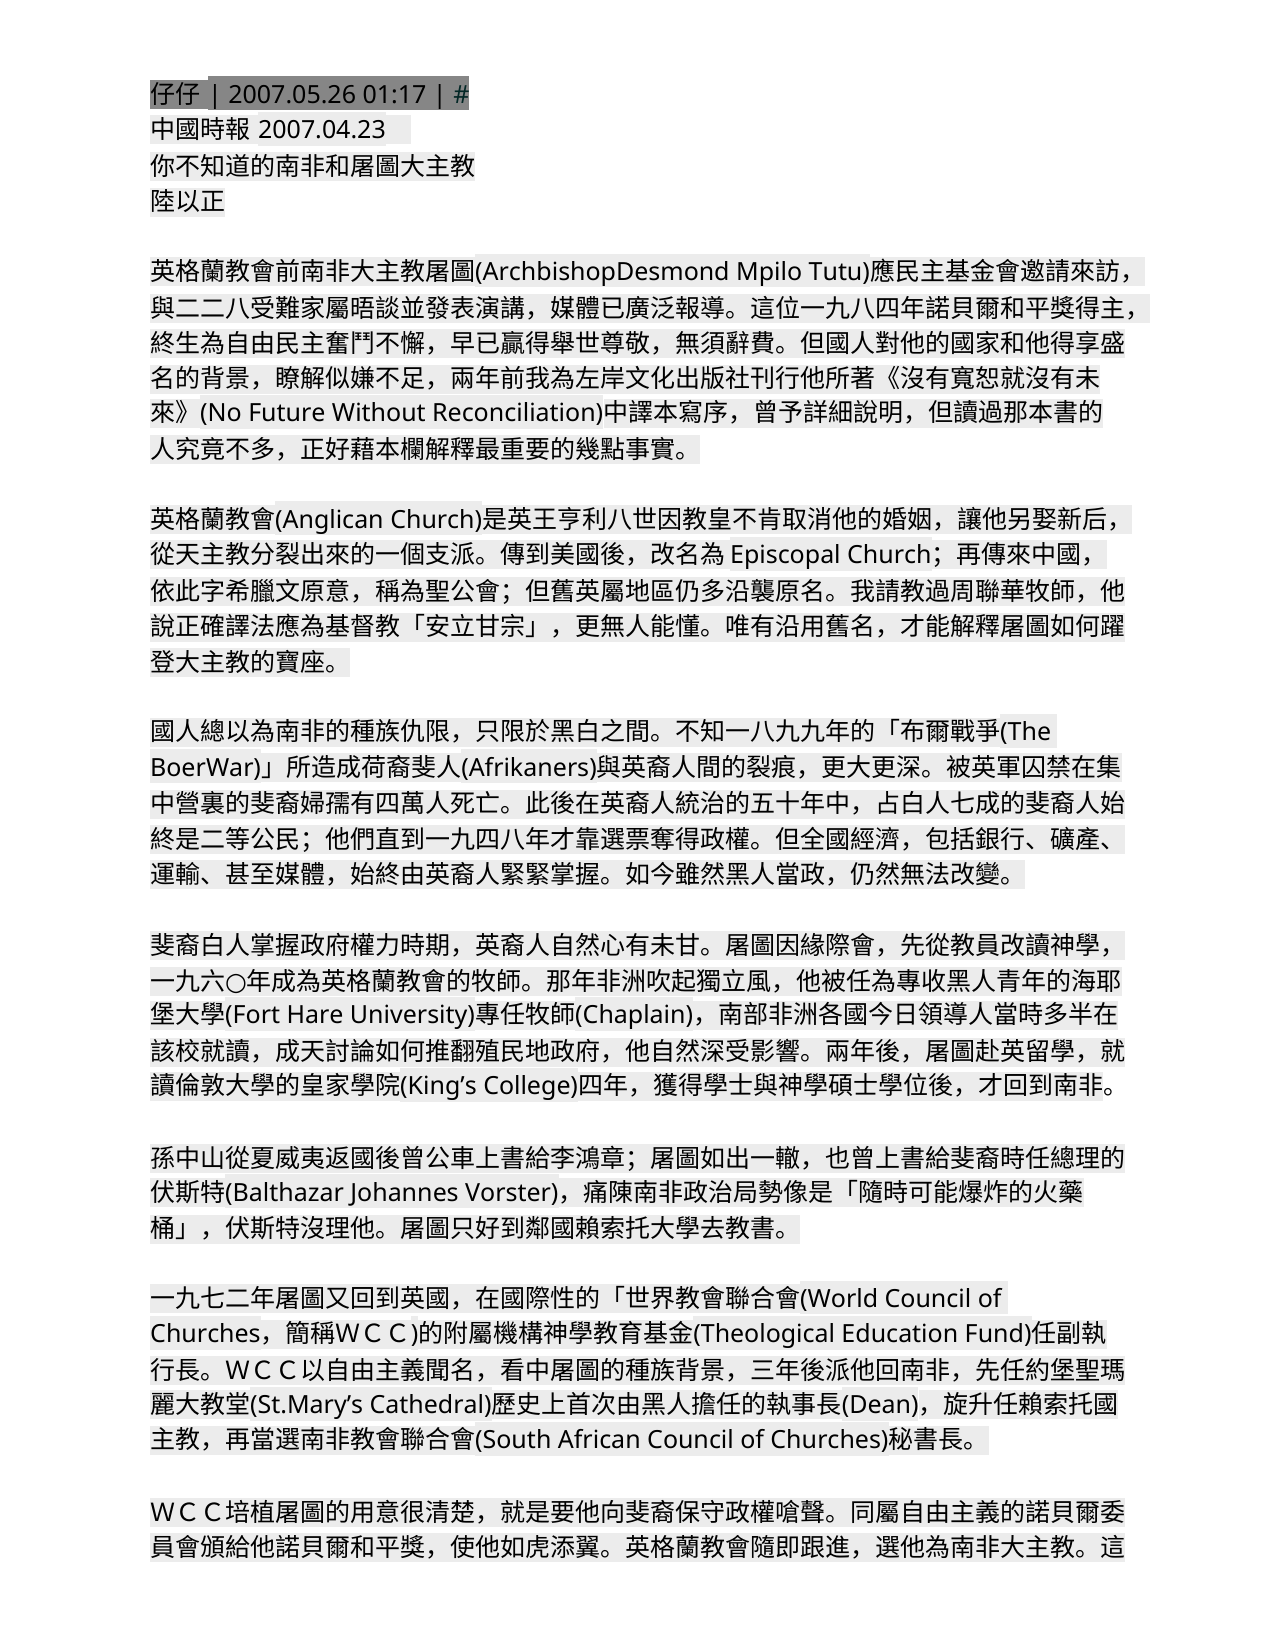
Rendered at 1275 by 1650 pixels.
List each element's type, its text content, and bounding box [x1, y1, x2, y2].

text 中國時報 2007.04.23 你不知道的南非和屠圖大主教 陸以正 英格蘭教會前南非大主教屠圖(ArchbishopDesmond Mpilo Tutu)應民主基金會邀請來訪，與二二八受難家屬晤談並發表演講，媒體已廣泛報導。這位一九八四年諾貝爾和平獎得主，終生為自由民主奮鬥不懈，早已贏得舉世尊敬，無須辭費。但國人對他的國家和他得享盛名的背景，瞭解似嫌不足，兩年前我為左岸文化出版社刊行他所著《沒有寬恕就沒有未來》(No Future Without Reconciliation)中譯本寫序，曾予詳細說明，但讀過那本書的人究竟不多，正好藉本欄解釋最重要的幾點事實。 英格蘭教會(Anglican Church)是英王亨利八世因教皇不肯取消他的婚姻，讓他另娶新后，從天主教分裂出來的一個支派。傳到美國後，改名為Episcopal Church；再傳來中國，依此字希臘文原意，稱為聖公會；但舊英屬地區仍多沿襲原名。我請教過周聯華牧師，他說正確譯法應為基督教「安立甘宗」，更無人能懂。唯有沿用舊名，才能解釋屠圖如何躍登大主教的寶座。 國人總以為南非的種族仇限，只限於黑白之間。不知一八九九年的「布爾戰爭(The BoerWar)」所造成荷裔斐人(Afrikaners)與英裔人間的裂痕，更大更深。被英軍囚禁在集中營裏的斐裔婦孺有四萬人死亡。此後在英裔人統治的五十年中，占白人七成的斐裔人始終是二等公民；他們直到一九四八年才靠選票奪得政權。但全國經濟，包括銀行、礦產、運輸、甚至媒體，始終由英裔人緊緊掌握。如今雖然黑人當政，仍然無法改變。 斐裔白人掌握政府權力時期，英裔人自然心有未甘。屠圖因緣際會，先從教員改讀神學，一九六○年成為英格蘭教會的牧師。那年非洲吹起獨立風，他被任為專收黑人青年的海耶堡大學(Fort Hare University)專任牧師(Chaplain)，南部非洲各國今日領導人當時多半在該校就讀，成天討論如何推翻殖民地政府，他自然深受影響。兩年後，屠圖赴英留學，就讀倫敦大學的皇家學院(King’s College)四年，獲得學士與神學碩士學位後，才回到南非。 孫中山從夏威夷返國後曾公車上書給李鴻章；屠圖如出一轍，也曾上書給斐裔時任總理的伏斯特(Balthazar Johannes Vorster)，痛陳南非政治局勢像是「隨時可能爆炸的火藥桶」，伏斯特沒理他。屠圖只好到鄰國賴索托大學去教書。 一九七二年屠圖又回到英國，在國際性的「世界教會聯合會(World Council of Churches，簡稱ＷＣＣ)的附屬機構神學教育基金(Theological Education Fund)任副執行長。ＷＣＣ以自由主義聞名，看中屠圖的種族背景，三年後派他回南非，先任約堡聖瑪麗大教堂(St.Mary’s Cathedral)歷史上首次由黑人擔任的執事長(Dean)，旋升任賴索托國主教，再當選南非教會聯合會(South African Council of Churches)秘書長。 ＷＣＣ培植屠圖的用意很清楚，就是要他向斐裔保守政權嗆聲。同屬自由主義的諾貝爾委員會頒給他諾貝爾和平獎，使他如虎添翼。英格蘭教會隨即跟進，選他為南非大主教。這是非同小可的榮譽，因為依照英國傳統，大主教地位相當於省長，排行次序卻在省長之前。南非第一大城開普敦市，近郊最高級的住宅區就叫「主教廷(Bishop’s Court)」，幾百年來只有達官貴人、富商巨賈才住得起，當然必須是白人。屠圖住進這官邸後，斐裔白人政府膽子再大，也不敢趕他走，只好讓ＷＣＣ和諾貝爾委員會在旁邊竊笑。 南非政權輪替前，黑白政黨團體不斷開會談判，屠圖謹守神職人員本分，從未直接參與政治性協商，難能可貴。 曼德拉就職時，他率領觀禮各國貴賓與南非人民為國家祈福。也因為他並無政治野心，曼德拉成立「真相與和解委員會(Truth and Reconciliation Commission，簡稱ＴＲＣ)」，力邀他出任主席。委員會花費三年時間在全國各地舉辦公聽會，讓種族隔離時代受苦受難的黑人、雜色人與其它人民暢所欲言，記錄存卷。南非政權輪替後，各族群能和平相處，ＴＲＣ的功勞不可磨滅。這也就是《沒有寬恕就沒有未來》一書的起源。 國內媒體不瞭解南非情況，總認為容許牧師娶妻生子的英格蘭教會，可以代表南非所有基督徒，其實不然。廣義的基督教與天主教徒雖佔南非四千三百萬人口的四八．七％，實以各種本土教派(African indigenous churches)為主，支派五花八門；而英格蘭教會僅佔其中五．六％，亦即全人口的二．七％，微不足道。使屠圖被世人推崇的，是他的道德力量，而非教會的聲勢。 屠圖所以受到全球尊敬，是因為他思想前進，直言無忌，嫉惡如仇，言人之不敢言。他反對任何方式的獨裁，最近也批評過南非總統姆貝基。他罵近鄰辛巴威的穆加比總統是「漫畫式的大獨裁者」，傳誦一時。他贊同女性也可擔任神職，認為同性戀不值得大驚小怪。在國際事務上，他批評聯合國毫無效果，更指責布希藉謊言入侵伊拉克。 台北媒體把屠圖的稱謂都弄錯了。英格蘭教會現任南非大主教(Archbishop)是Njongonkulu Ndungane。屠圖的頭銜則是南部非洲各國英格蘭教會的「總主教(Primate)」。寫信給他時應該稱呼the Most Reverend and Right Honorable，恐怕沒幾個人知道。 （本專欄每周一刊出） [150, 110, 1125, 1562]
text 仔仔 | 2007.05.26 01:17 | # [150, 75, 1125, 110]
